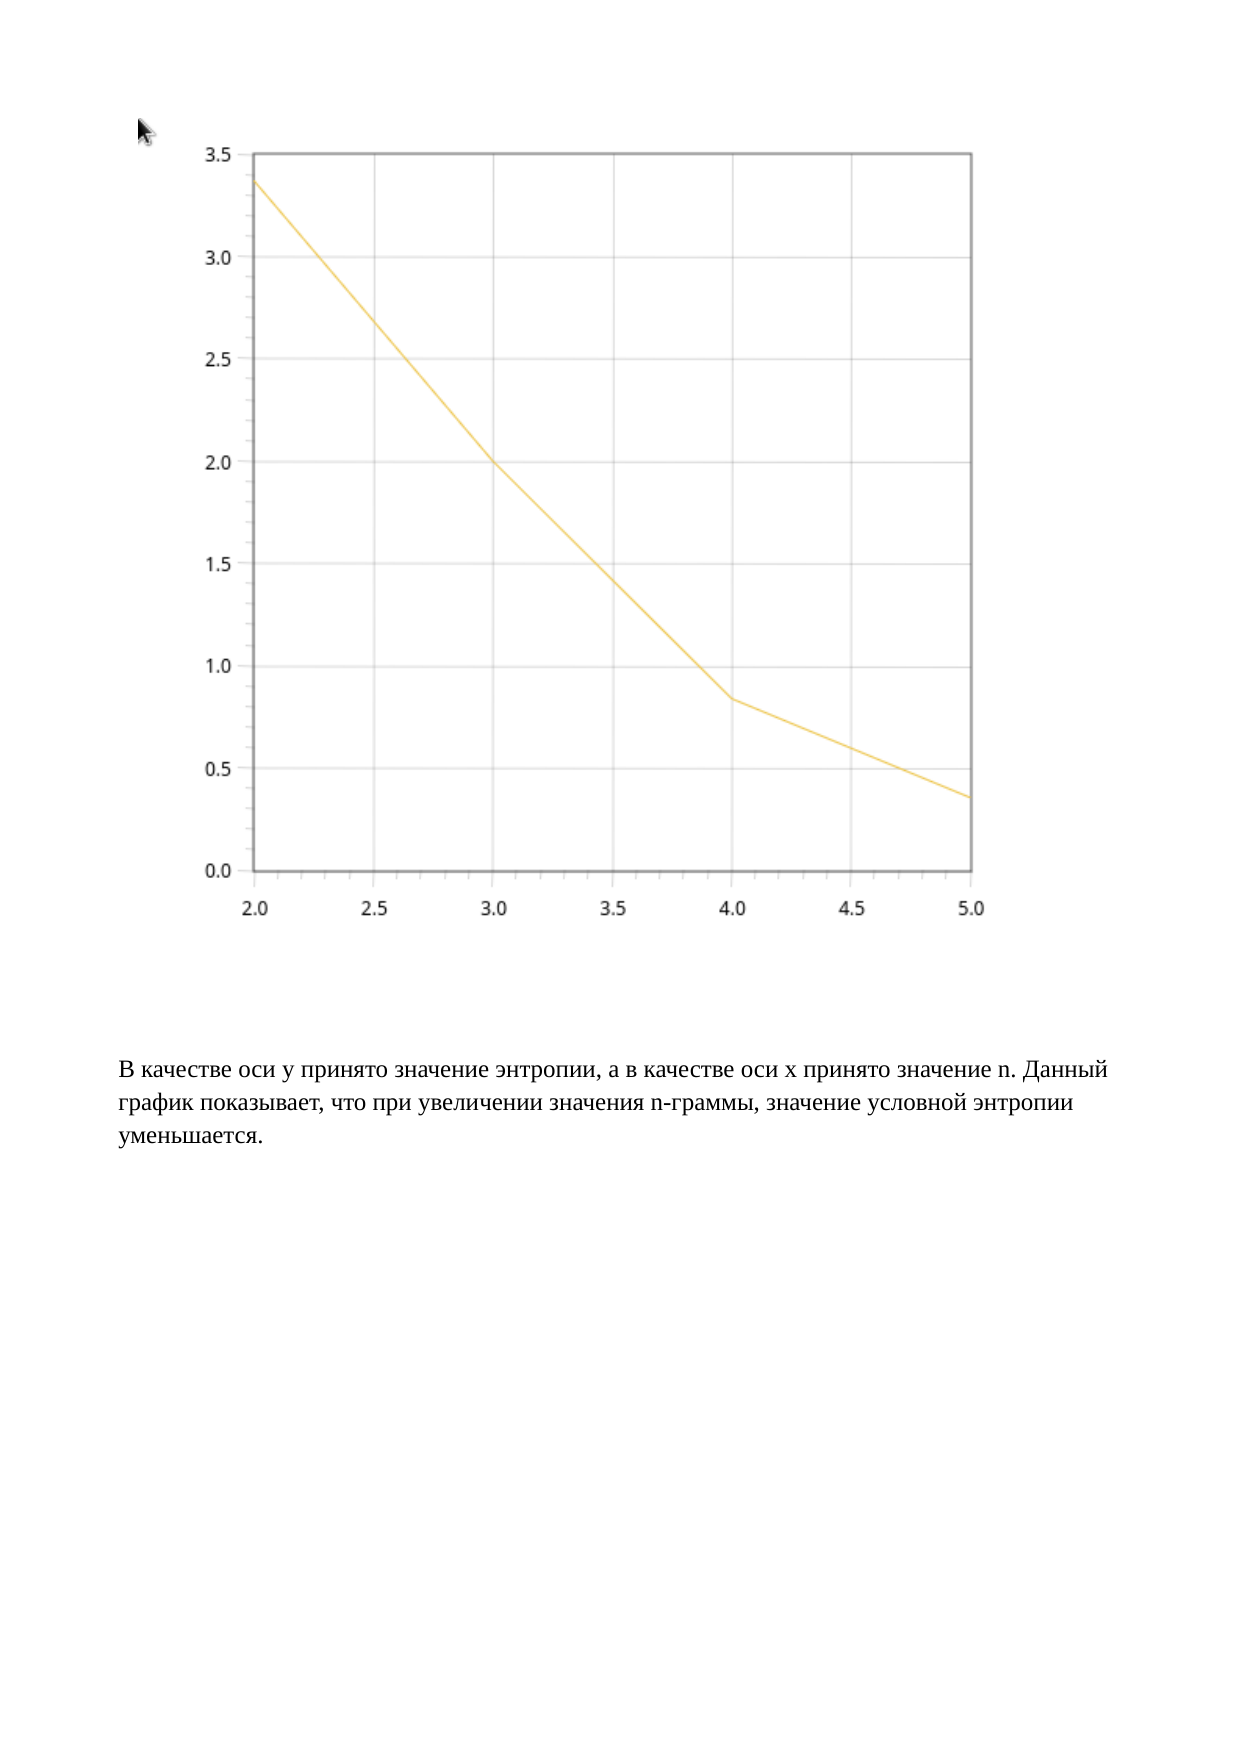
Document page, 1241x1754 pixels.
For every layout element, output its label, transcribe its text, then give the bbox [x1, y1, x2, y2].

text В качестве оси y принято значение энтропии, а в качестве оси х принято значение n. Данный график показывает, что при увеличении значения n-граммы, значение условной энтропии уменьшается. [118, 1054, 1122, 1149]
picture [138, 118, 1103, 1003]
